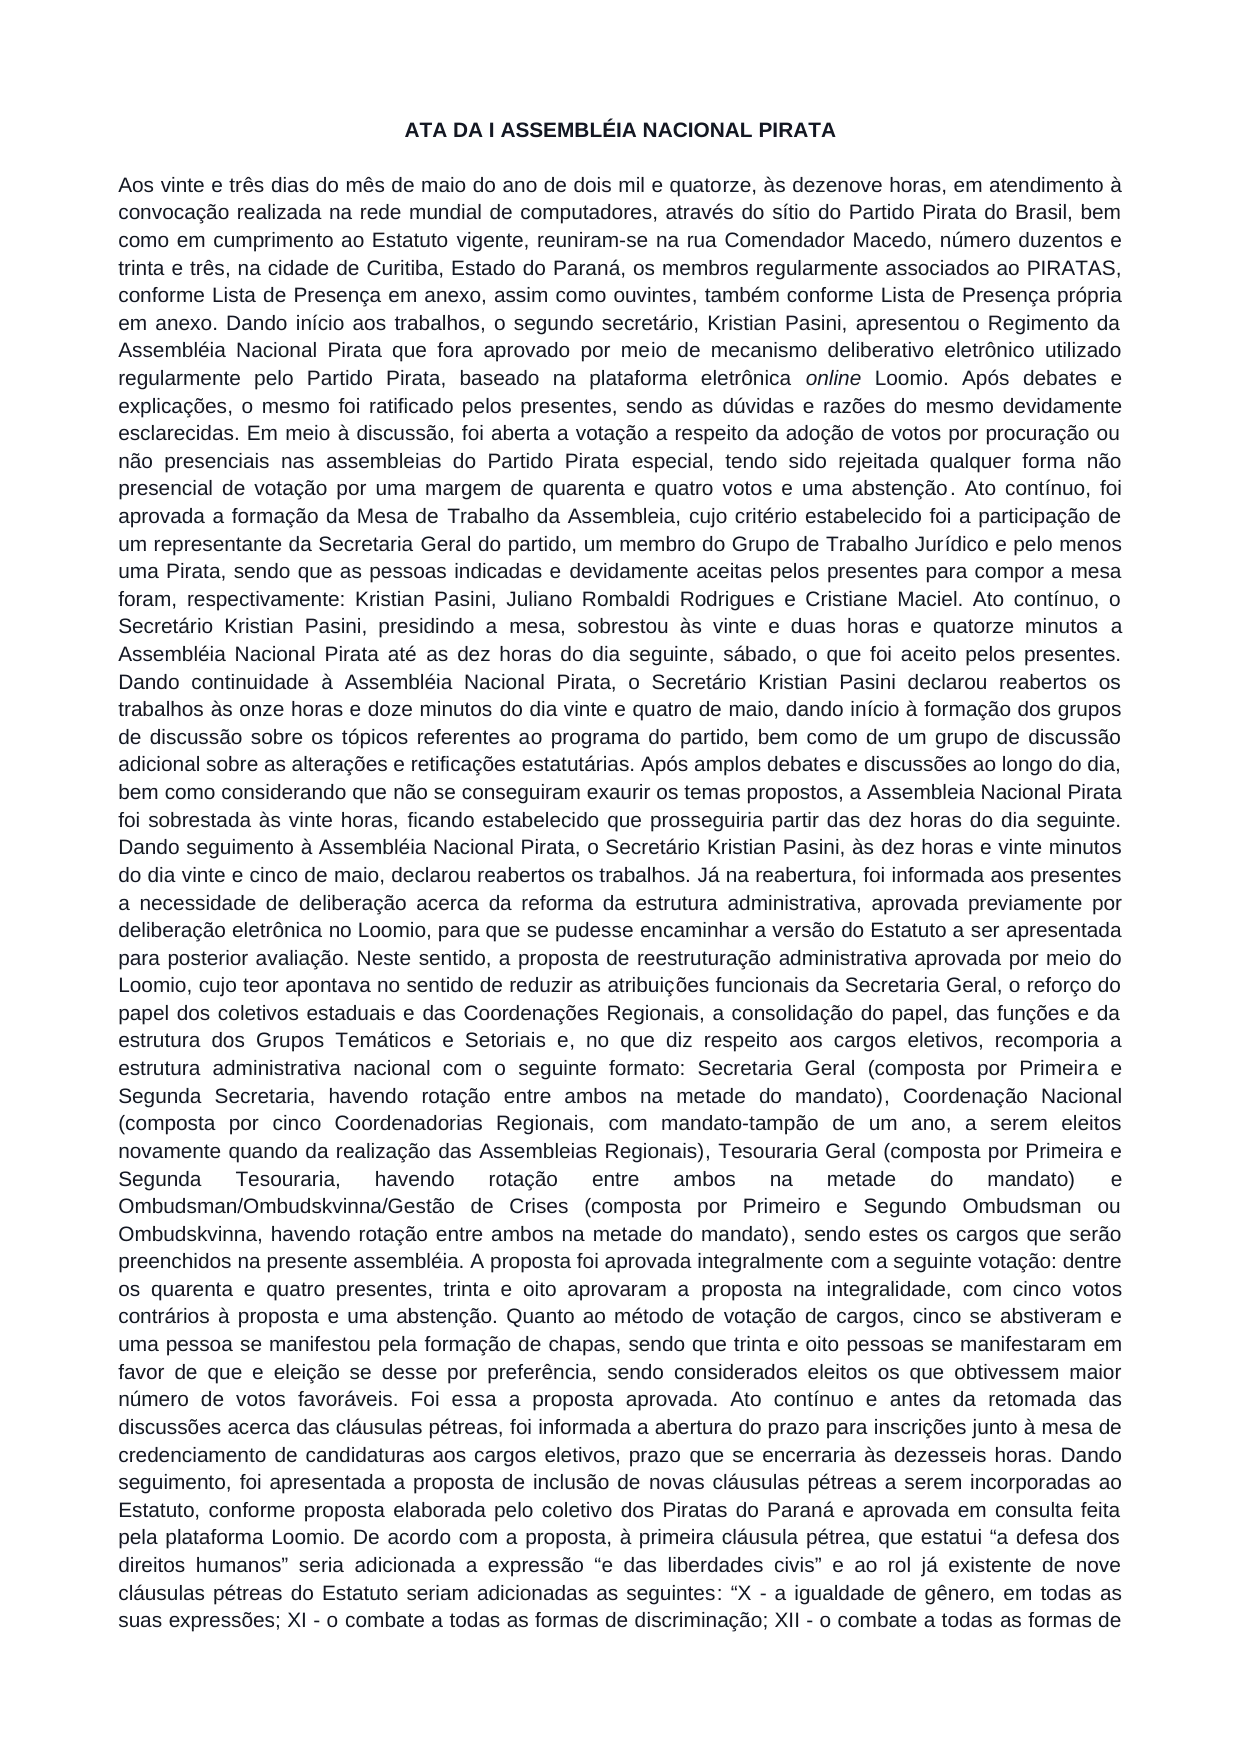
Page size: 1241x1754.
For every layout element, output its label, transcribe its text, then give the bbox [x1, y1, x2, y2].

text Aos vinte e três dias do mês de maio do ano de dois mil e quatorze, às dezenove horas, em atendimento à convocação realizada na rede mundial de computadores, através do sítio do Partido Pirata do Brasil, bem como em cumprimento ao Estatuto vigente, reuniram-se na rua Comendador Macedo, número duzentos e trinta e três, na cidade de Curitiba, Estado do Paraná, os membros regularmente associados ao PIRATAS, conforme Lista de Presença em anexo, assim como ouvintes, também conforme Lista de Presença própria em anexo. Dando início aos trabalhos, o segundo secretário, Kristian Pasini, apresentou o Regimento da Assembléia Nacional Pirata que fora aprovado por meio de mecanismo deliberativo eletrônico utilizado regularmente pelo Partido Pirata, baseado na plataforma eletrônica online Loomio. Após debates e explicações, o mesmo foi ratificado pelos presentes, sendo as dúvidas e razões do mesmo devidamente esclarecidas. Em meio à discussão, foi aberta a votação a respeito da adoção de votos por procuração ou não presenciais nas assembleias do Partido Pirata especial, tendo sido rejeitada qualquer forma não presencial de votação por uma margem de quarenta e quatro votos e uma abstenção. Ato contínuo, foi aprovada a formação da Mesa de Trabalho da Assembleia, cujo critério estabelecido foi a participação de um representante da Secretaria Geral do partido, um membro do Grupo de Trabalho Jurídico e pelo menos uma Pirata, sendo que as pessoas indicadas e devidamente aceitas pelos presentes para compor a mesa foram, respectivamente: Kristian Pasini, Juliano Rombaldi Rodrigues e Cristiane Maciel. Ato contínuo, o Secretário Kristian Pasini, presidindo a mesa, sobrestou às vinte e duas horas e quatorze minutos a Assembléia Nacional Pirata até as dez horas do dia seguinte, sábado, o que foi aceito pelos presentes. Dando continuidade à Assembléia Nacional Pirata, o Secretário Kristian Pasini declarou reabertos os trabalhos às onze horas e doze minutos do dia vinte e quatro de maio, dando início à formação dos grupos de discussão sobre os tópicos referentes ao programa do partido, bem como de um grupo de discussão adicional sobre as alterações e retificações estatutárias. Após amplos debates e discussões ao longo do dia, bem como considerando que não se conseguiram exaurir os temas propostos, a Assembleia Nacional Pirata foi sobrestada às vinte horas, ficando estabelecido que prosseguiria partir das dez horas do dia seguinte. Dando seguimento à Assembléia Nacional Pirata, o Secretário Kristian Pasini, às dez horas e vinte minutos do dia vinte e cinco de maio, declarou reabertos os trabalhos. Já na reabertura, foi informada aos presentes a necessidade de deliberação acerca da reforma da estrutura administrativa, aprovada previamente por deliberação eletrônica no Loomio, para que se pudesse encaminhar a versão do Estatuto a ser apresentada para posterior avaliação. Neste sentido, a proposta de reestruturação administrativa aprovada por meio do Loomio, cujo teor apontava no sentido de reduzir as atribuições funcionais da Secretaria Geral, o reforço do papel dos coletivos estaduais e das Coordenações Regionais, a consolidação do papel, das funções e da estrutura dos Grupos Temáticos e Setoriais e, no que diz respeito aos cargos eletivos, recomporia a estrutura administrativa nacional com o seguinte formato: Secretaria Geral (composta por Primeira e Segunda Secretaria, havendo rotação entre ambos na metade do mandato), Coordenação Nacional (composta por cinco Coordenadorias Regionais, com mandato-tampão de um ano, a serem eleitos novamente quando da realização das Assembleias Regionais), Tesouraria Geral (composta por Primeira e Segunda Tesouraria, havendo rotação entre ambos na metade do mandato) e Ombudsman/Ombudskvinna/Gestão de Crises (composta por Primeiro e Segundo Ombudsman ou Ombudskvinna, havendo rotação entre ambos na metade do mandato), sendo estes os cargos que serão preenchidos na presente assembléia. A proposta foi aprovada integralmente com a seguinte votação: dentre os quarenta e quatro presentes, trinta e oito aprovaram a proposta na integralidade, com cinco votos contrários à proposta e uma abstenção. Quanto ao método de votação de cargos, cinco se abstiveram e uma pessoa se manifestou pela formação de chapas, sendo que trinta e oito pessoas se manifestaram em favor de que e eleição se desse por preferência, sendo considerados eleitos os que obtivessem maior número de votos favoráveis. Foi essa a proposta aprovada. Ato contínuo e antes da retomada das discussões acerca das cláusulas pétreas, foi informada a abertura do prazo para inscrições junto à mesa de credenciamento de candidaturas aos cargos eletivos, prazo que se encerraria às dezesseis horas. Dando seguimento, foi apresentada a proposta de inclusão de novas cláusulas pétreas a serem incorporadas ao Estatuto, conforme proposta elaborada pelo coletivo dos Piratas do Paraná e aprovada em consulta feita pela plataforma Loomio. De acordo com a proposta, à primeira cláusula pétrea, que estatui “a defesa dos direitos humanos” seria adicionada a expressão “e das liberdades civis” e ao rol já existente de nove cláusulas pétreas do Estatuto seriam adicionadas as seguintes: “X - a igualdade de gênero, em todas as suas expressões; XI - o combate a todas as formas de discriminação; XII - o combate a todas as formas de [118, 173, 1122, 1632]
text ATA DA I ASSEMBLÉIA NACIONAL PIRATA [118, 118, 1122, 141]
